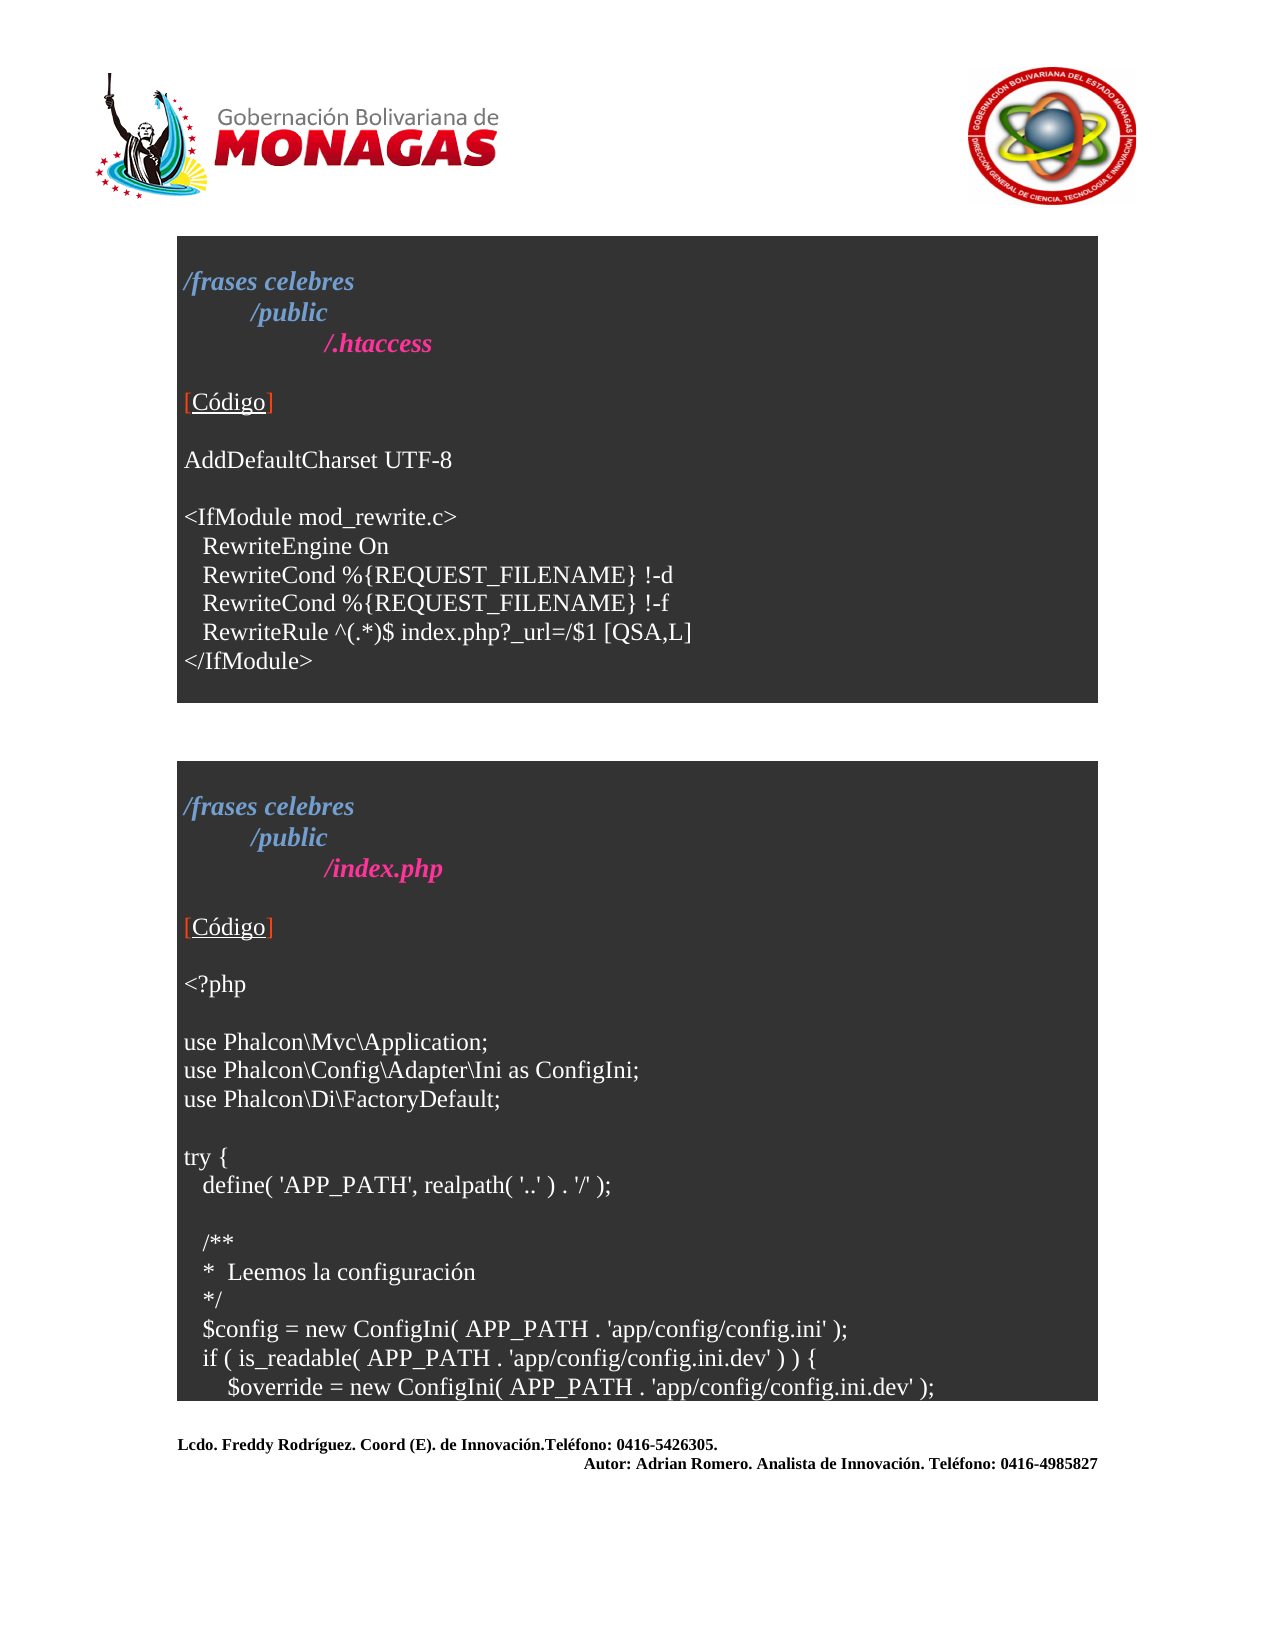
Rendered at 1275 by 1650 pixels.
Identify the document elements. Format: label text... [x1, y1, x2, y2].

text use Phalcon\Di\FactoryDefault; [177, 1084, 1098, 1113]
text RewriteEngine On [177, 531, 1098, 560]
text define( 'APP_PATH', realpath( '..' ) . '/' ); [177, 1171, 1098, 1199]
text [Código] [177, 387, 1098, 416]
text <IfModule mod_rewrite.c> [177, 502, 1098, 531]
text [Código] [177, 912, 1098, 941]
text AddDefaultCharset UTF-8 [177, 445, 1098, 473]
text </IfModule> [177, 646, 1098, 675]
text /frases celebres [177, 790, 1098, 821]
text /** [177, 1228, 1098, 1257]
picture [93, 73, 501, 200]
text /frases celebres [177, 265, 1098, 296]
text /public [177, 821, 1098, 852]
text use Phalcon\Mvc\Application; [177, 1027, 1098, 1056]
text if ( is_readable( APP_PATH . 'app/config/config.ini.dev' ) ) { [177, 1343, 1098, 1372]
text use Phalcon\Config\Adapter\Ini as ConfigIni; [177, 1056, 1098, 1084]
text $override = new ConfigIni( APP_PATH . 'app/config/config.ini.dev' ); [177, 1372, 1098, 1401]
text /public [177, 296, 1098, 327]
picture [968, 67, 1137, 205]
text $config = new ConfigIni( APP_PATH . 'app/config/config.ini' ); [177, 1314, 1098, 1343]
text /.htaccess [177, 327, 1098, 358]
text <?php [177, 969, 1098, 998]
text */ [177, 1286, 1098, 1314]
text try { [177, 1142, 1098, 1171]
text /index.php [177, 852, 1098, 883]
text RewriteCond %{REQUEST_FILENAME} !-d [177, 560, 1098, 588]
text RewriteRule ^(.*)$ index.php?_url=/$1 [QSA,L] [177, 617, 1098, 646]
text RewriteCond %{REQUEST_FILENAME} !-f [177, 588, 1098, 617]
text * Leemos la configuración [177, 1257, 1098, 1286]
